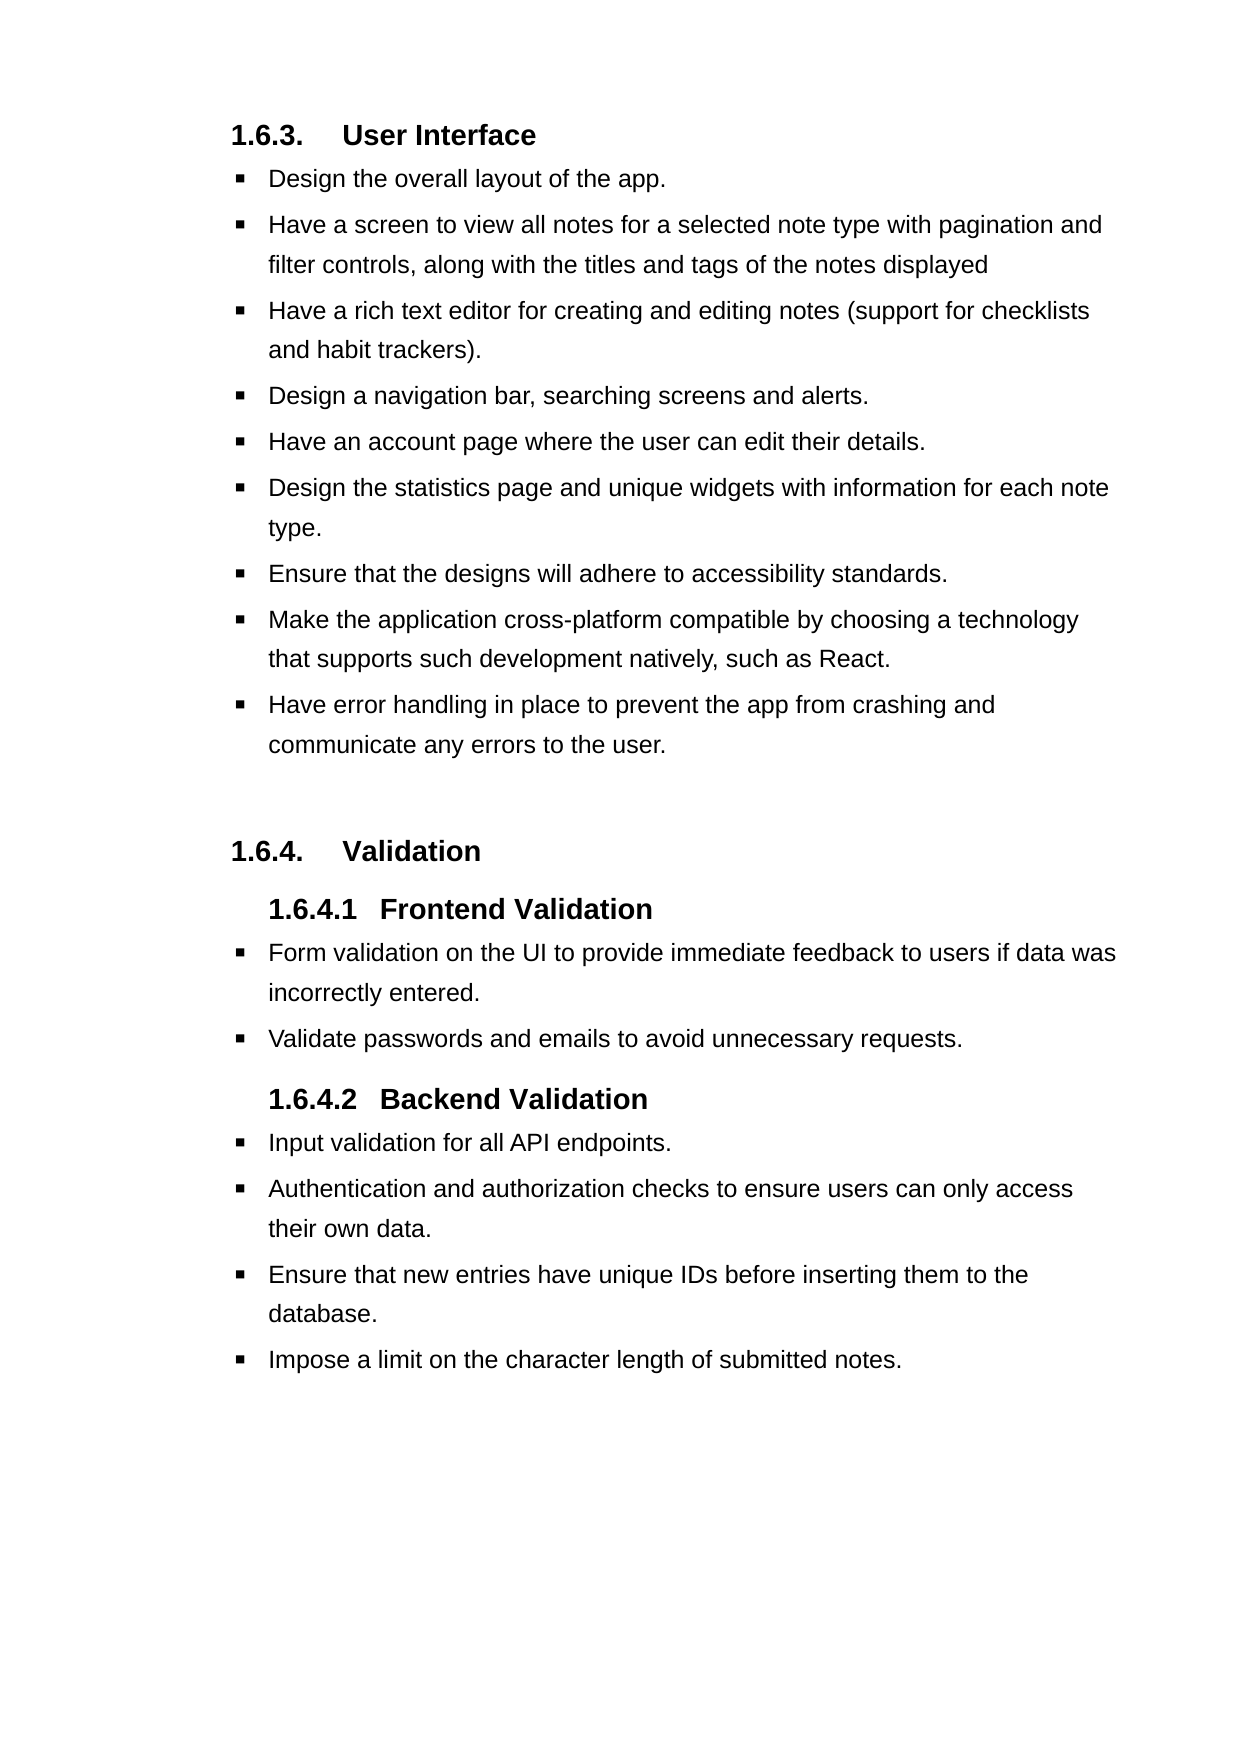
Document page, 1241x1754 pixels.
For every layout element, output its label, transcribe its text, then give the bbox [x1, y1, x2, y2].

subtitle Frontend Validation [268, 892, 1122, 926]
list Validate passwords and emails to avoid unnecessary requests. [231, 1024, 1122, 1053]
list Input validation for all API endpoints. [231, 1128, 1122, 1157]
list Authentication and authorization checks to ensure users can only access their own data. [231, 1174, 1122, 1243]
list Ensure that new entries have unique IDs before inserting them to the database. [231, 1260, 1122, 1328]
subtitle User Interface [231, 118, 1122, 152]
list Have a screen to view all notes for a selected note type with pagination and filter controls, along with the titles and tags of the notes displayed [231, 210, 1122, 278]
list Design the statistics page and unique widgets with information for each note type. [231, 473, 1122, 542]
list Have a rich text editor for creating and editing notes (support for checklists and habit trackers). [231, 296, 1122, 364]
list Ensure that the designs will adhere to accessibility standards. [231, 559, 1122, 588]
list Have an account page where the user can edit their details. [231, 427, 1122, 456]
subtitle Validation [231, 834, 1122, 868]
list Impose a limit on the character length of submitted notes. [231, 1345, 1122, 1374]
list Design the overall layout of the app. [231, 164, 1122, 193]
list Form validation on the UI to provide immediate feedback to users if data was incorrectly entered. [231, 938, 1122, 1007]
list Have error handling in place to prevent the app from crashing and communicate any errors to the user. [231, 690, 1122, 759]
list Design a navigation bar, searching screens and alerts. [231, 381, 1122, 410]
subtitle Backend Validation [268, 1082, 1122, 1116]
list Make the application cross-platform compatible by choosing a technology that supports such development natively, such as React. [231, 605, 1122, 673]
